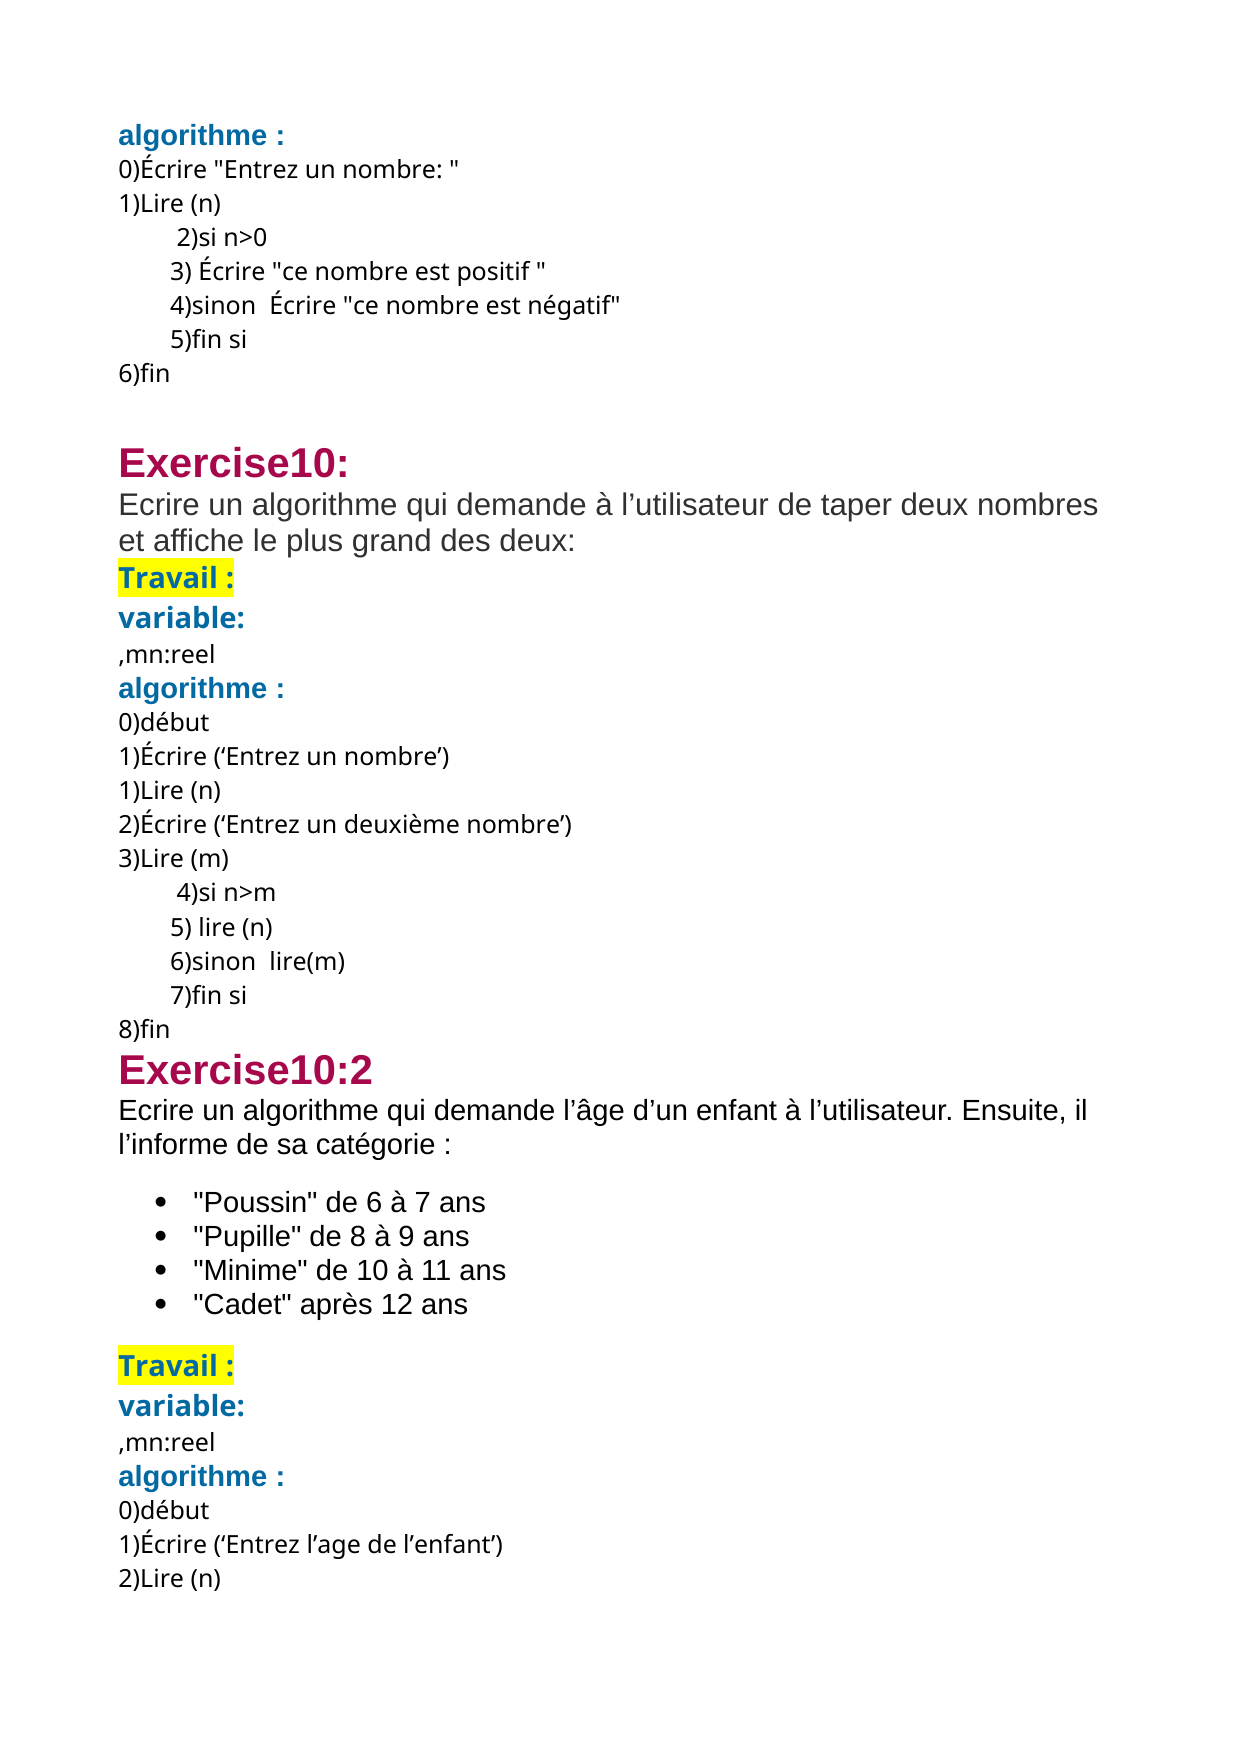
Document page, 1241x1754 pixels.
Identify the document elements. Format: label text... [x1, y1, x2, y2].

list "Cadet" après 12 ans [156, 1287, 1122, 1320]
text 1)Écrire (‘Entrez l’age de l’enfant’) 2)Lire (n) [118, 1526, 1122, 1594]
text Ecrire un algorithme qui demande à l’utilisateur de taper deux nombres et affiche le plus grand des deux: [118, 486, 1122, 558]
text 5) lire (n) [118, 909, 1122, 943]
text Ecrire un algorithme qui demande l’âge d’un enfant à l’utilisateur. Ensuite, il l’informe de sa catégorie : [118, 1093, 1122, 1160]
text 6)fin [118, 356, 1122, 390]
text 2)Écrire (‘Entrez un deuxième nombre’) 3)Lire (m) 4)si n>m [118, 807, 1122, 909]
text variable: [118, 1385, 1122, 1425]
text 8)fin [118, 1011, 1122, 1045]
text 3) Écrire "ce nombre est positif " [118, 254, 1122, 288]
text Travail : [118, 558, 1122, 597]
list "Pupille" de 8 à 9 ans [156, 1219, 1122, 1253]
text 4)sinon Écrire "ce nombre est négatif" [118, 288, 1122, 322]
list "Minime" de 10 à 11 ans [156, 1253, 1122, 1287]
list "Poussin" de 6 à 7 ans [156, 1185, 1122, 1219]
text 1)Écrire (‘Entrez un nombre’) 1)Lire (n) [118, 739, 1122, 807]
text Exercise10:2 [118, 1045, 1122, 1093]
text Exercise10: [118, 438, 1122, 486]
text ,mn:reel [118, 1425, 1122, 1459]
text algorithme : 0)début [118, 671, 1122, 739]
text algorithme : 0)début [118, 1459, 1122, 1526]
text ,mn:reel [118, 637, 1122, 671]
text 6)sinon lire(m) [118, 943, 1122, 977]
text Travail : [118, 1345, 1122, 1385]
text 7)fin si [118, 977, 1122, 1011]
text variable: [118, 597, 1122, 637]
text 5)fin si [118, 322, 1122, 356]
text algorithme : 0)Écrire "Entrez un nombre: " 1)Lire (n) 2)si n>0 [118, 118, 1122, 254]
